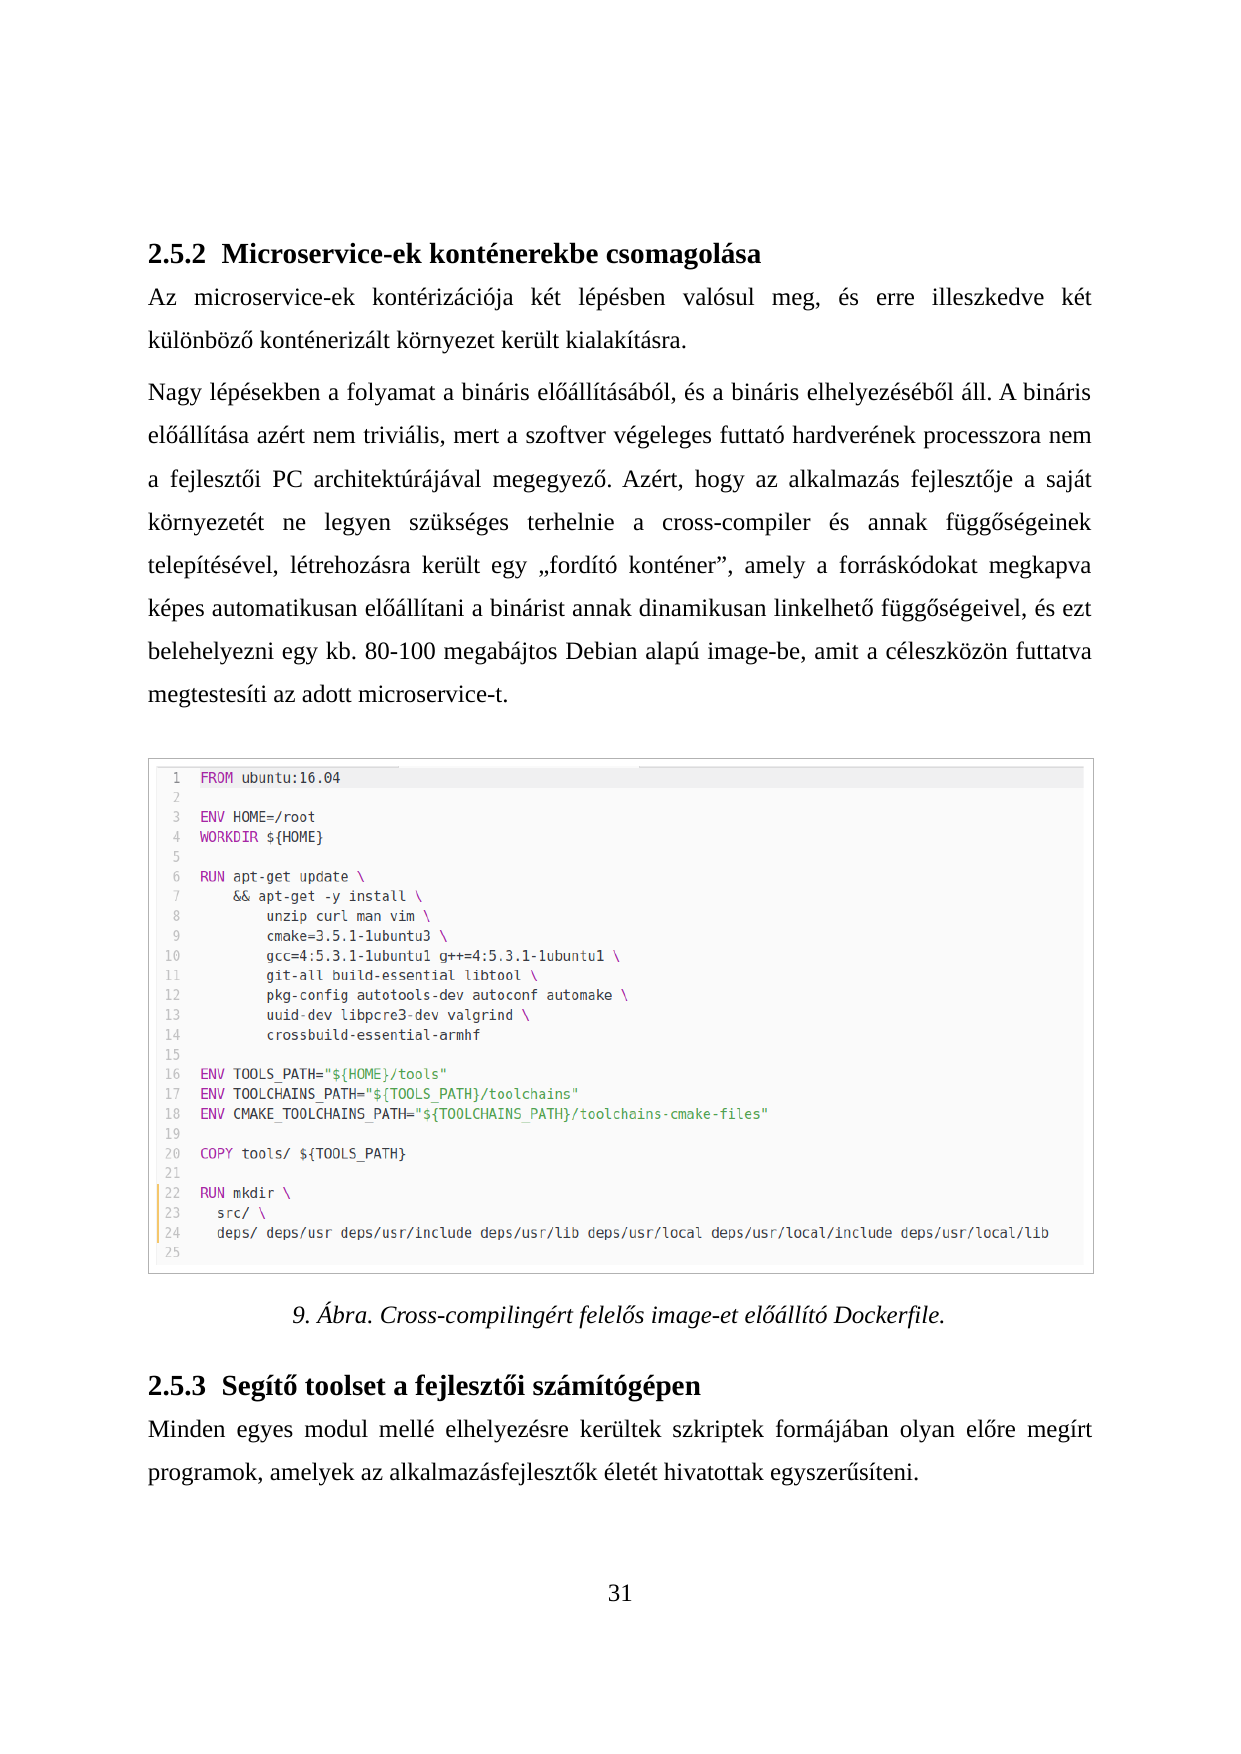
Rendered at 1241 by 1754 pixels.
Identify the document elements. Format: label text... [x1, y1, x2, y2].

subtitle Segítő toolset a fejlesztői számítógépen [148, 1368, 1093, 1401]
text 9. Ábra. Cross-compilingért felelős image-et előállító Dockerfile. [148, 1274, 1093, 1328]
text Az microservice-ek kontérizációja két lépésben valósul meg, és erre illeszkedve két különböző konténerizált környezet került kialakításra. [148, 282, 1093, 354]
text [148, 746, 1093, 758]
text [149, 759, 1093, 1273]
picture [156, 766, 1084, 1265]
text Nagy lépésekben a folyamat a bináris előállításából, és a bináris elhelyezéséből áll. A bináris előállítása azért nem triviális, mert a szoftver végeleges futtató hardverének processzora nem a fejlesztői PC architektúrájával megegyező. Azért, hogy az alkalmazás fejlesztője a saját környezetét ne legyen szükséges terhelnie a cross-compiler és annak függőségeinek telepítésével, létrehozásra került egy „fordító konténer”, amely a forráskódokat megkapva képes automatikusan előállítani a binárist annak dinamikusan linkelhető függőségeivel, és ezt belehelyezni egy kb. 80-100 megabájtos Debian alapú image-be, amit a céleszközön futtatva megtestesíti az adott microservice-t. [148, 377, 1093, 708]
subtitle Microservice-ek konténerekbe csomagolása [148, 236, 1093, 270]
text Minden egyes modul mellé elhelyezésre kerültek szkriptek formájában olyan előre megírt programok, amelyek az alkalmazásfejlesztők életét hivatottak egyszerűsíteni. [148, 1414, 1093, 1486]
